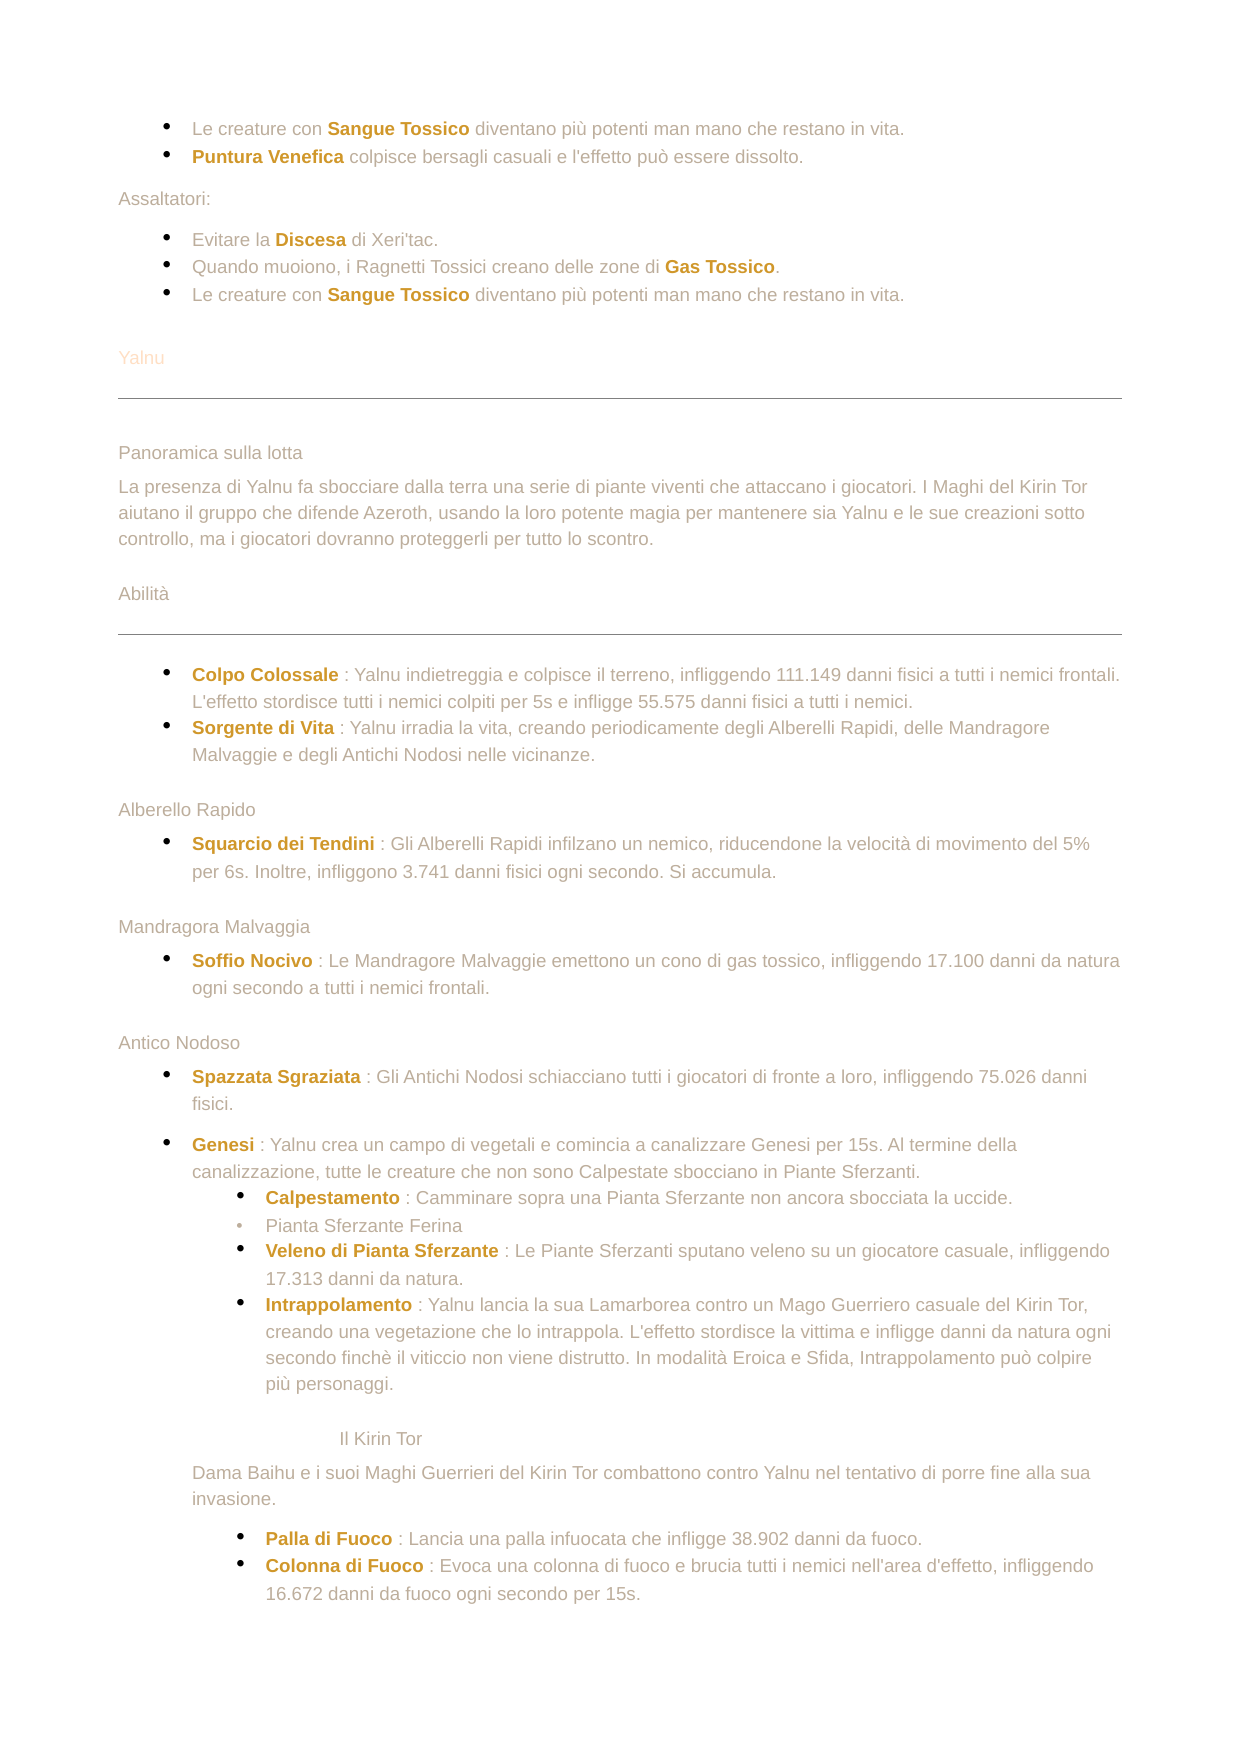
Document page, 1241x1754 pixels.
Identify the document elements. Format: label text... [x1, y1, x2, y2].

text La presenza di Yalnu fa sbocciare dalla terra una serie di piante viventi che attaccano i giocatori. I Maghi del Kirin Tor aiutano il gruppo che difende Azeroth, usando la loro potente magia per mantenere sia Yalnu e le sue creazioni sotto controllo, ma i giocatori dovranno proteggerli per tutto lo scontro. [118, 476, 1122, 549]
list Le creature con Sangue Tossico diventano più potenti man mano che restano in vita. [162, 283, 1122, 307]
subtitle Antico Nodoso [118, 1032, 1122, 1053]
list Evitare la Discesa di Xeri'tac. [162, 228, 1122, 251]
list Soffio Nocivo : Le Mandragore Malvaggie emettono un cono di gas tossico, infliggendo 17.100 danni da natura ogni secondo a tutti i nemici frontali. [162, 949, 1122, 998]
list Genesi : Yalnu crea un campo di vegetali e comincia a canalizzare Genesi per 15s. Al termine della canalizzazione, tutte le creature che non sono Calpestate sbocciano in Piante Sferzanti. [162, 1134, 1122, 1182]
list Sorgente di Vita : Yalnu irradia la vita, creando periodicamente degli Alberelli Rapidi, delle Mandragore Malvaggie e degli Antichi Nodosi nelle vicinanze. [162, 717, 1122, 766]
list Squarcio dei Tendini : Gli Alberelli Rapidi infilzano un nemico, riducendone la velocità di movimento del 5% per 6s. Inoltre, infliggono 3.741 danni fisici ogni secondo. Si accumula. [162, 833, 1122, 882]
subtitle Alberello Rapido [118, 799, 1122, 821]
list Colpo Colossale : Yalnu indietreggia e colpisce il terreno, infliggendo 111.149 danni fisici a tutti i nemici frontali. L'effetto stordisce tutti i nemici colpiti per 5s e infligge 55.575 danni fisici a tutti i nemici. [162, 664, 1122, 713]
list Pianta Sferzante Ferina [236, 1214, 1122, 1236]
list Palla di Fuoco : Lancia una palla infuocata che infligge 38.902 danni da fuoco. [236, 1528, 1122, 1551]
subtitle Il Kirin Tor [309, 1427, 1122, 1449]
list Veleno di Pianta Sferzante : Le Piante Sferzanti sputano veleno su un giocatore casuale, infliggendo 17.313 danni da natura. [236, 1240, 1122, 1289]
subtitle Mandragora Malvaggia [118, 916, 1122, 937]
list Calpestamento : Camminare sopra una Pianta Sferzante non ancora sbocciata la uccide. [236, 1187, 1122, 1210]
list Spazzata Sgraziata : Gli Antichi Nodosi schiacciano tutti i giocatori di fronte a loro, infliggendo 75.026 danni fisici. [162, 1066, 1122, 1115]
subtitle Abilità [118, 583, 1122, 604]
list Dama Baihu e i suoi Maghi Guerrieri del Kirin Tor combattono contro Yalnu nel tentativo di porre fine alla sua invasione. [162, 1461, 1122, 1509]
list Intrappolamento : Yalnu lancia la sua Lamarborea contro un Mago Guerriero casuale del Kirin Tor, creando una vegetazione che lo intrappola. L'effetto stordisce la vittima e infligge danni da natura ogni secondo finchè il viticcio non viene distrutto. In modalità Eroica e Sfida, Intrappolamento può colpire più personaggi. [236, 1293, 1122, 1394]
subtitle Panoramica sulla lotta [118, 442, 1122, 464]
list Colonna di Fuoco : Evoca una colonna di fuoco e brucia tutti i nemici nell'area d'effetto, infliggendo 16.672 danni da fuoco ogni secondo per 15s. [236, 1555, 1122, 1604]
list Quando muoiono, i Ragnetti Tossici creano delle zone di Gas Tossico. [162, 256, 1122, 279]
subtitle Yalnu [118, 347, 1122, 368]
list Le creature con Sangue Tossico diventano più potenti man mano che restano in vita. [162, 118, 1122, 141]
list Puntura Venefica colpisce bersagli casuali e l'effetto può essere dissolto. [162, 146, 1122, 169]
text Assaltatori: [118, 188, 1122, 209]
